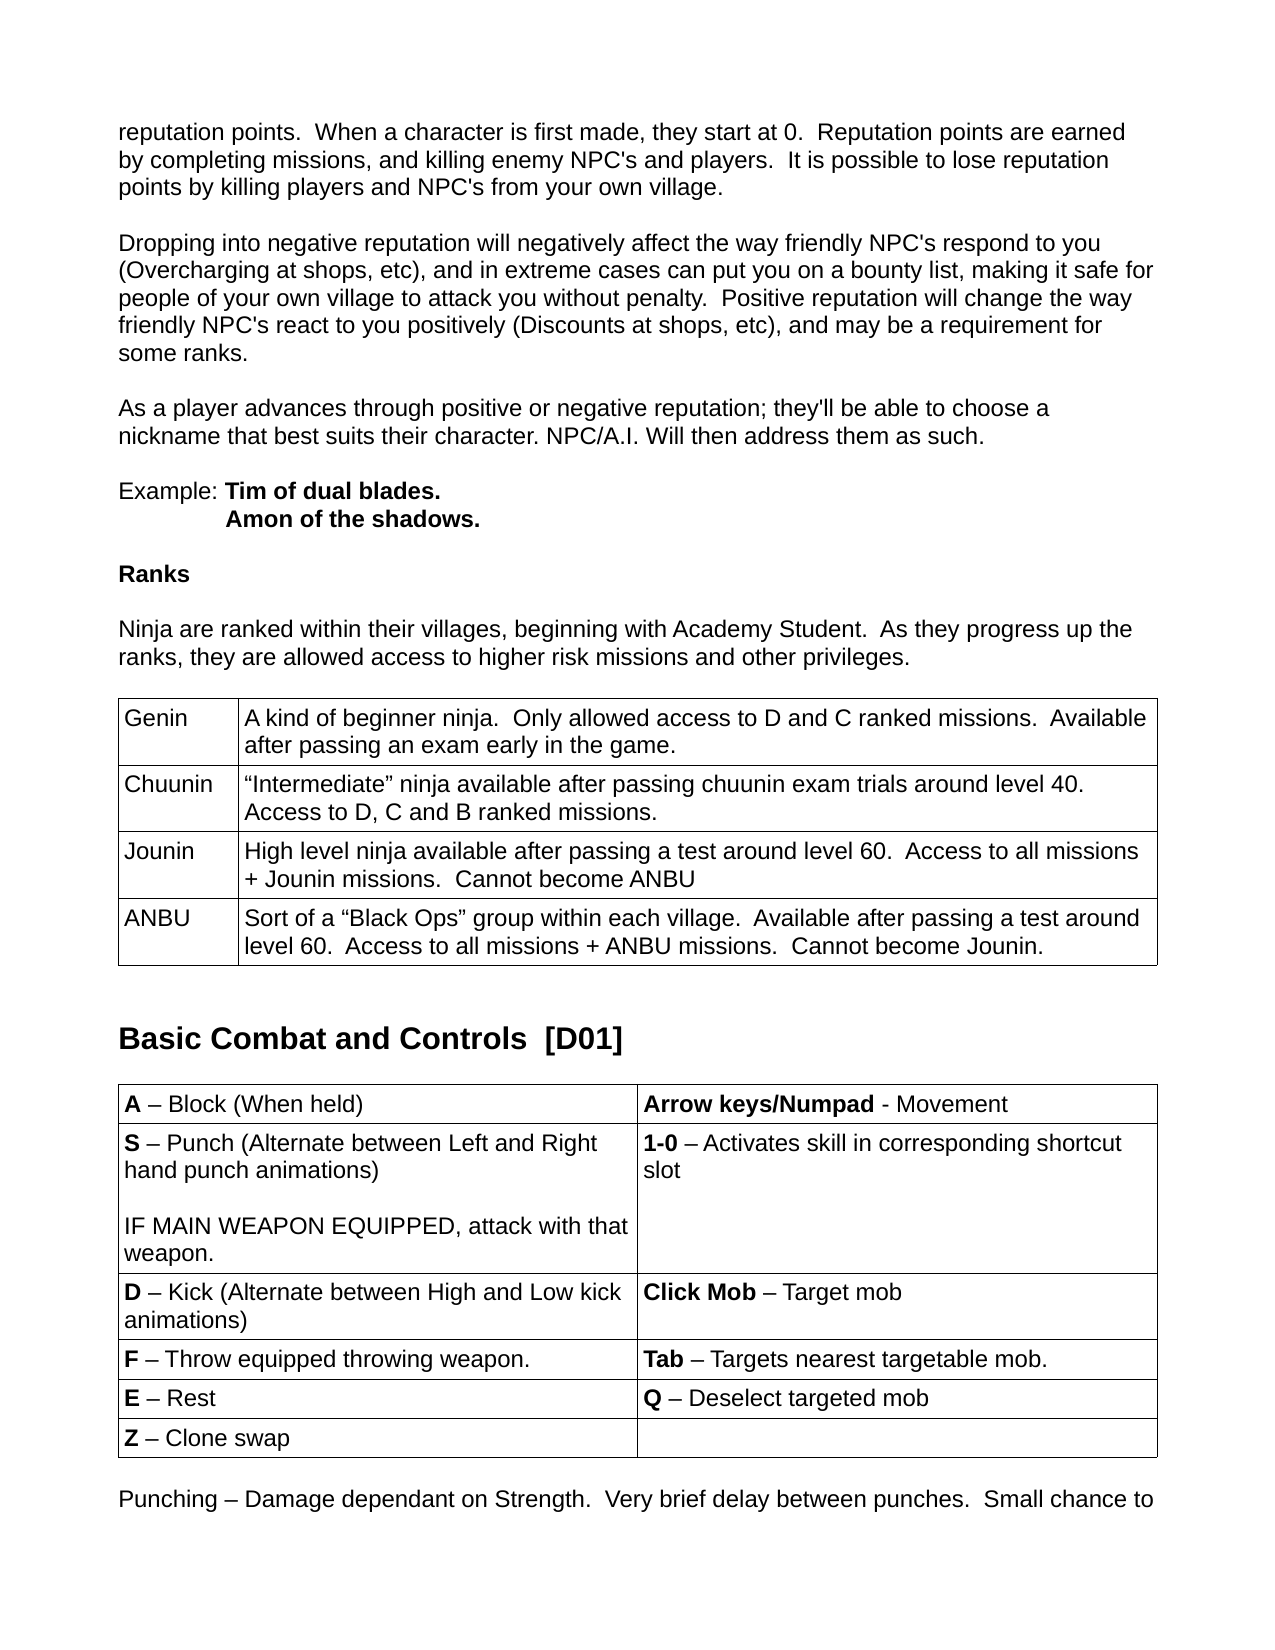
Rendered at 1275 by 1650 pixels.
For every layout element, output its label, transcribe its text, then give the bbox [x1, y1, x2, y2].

text reputation points. When a character is first made, they start at 0. Reputation points are earned by completing missions, and killing enemy NPC's and players. It is possible to lose reputation points by killing players and NPC's from your own village. [118, 118, 1157, 201]
text Ranks [118, 560, 1157, 587]
table_cell “Intermediate” ninja available after passing chuunin exam trials around level 40. Access to D, C and B ranked missions. [239, 766, 1157, 831]
table_cell Jounin [119, 832, 238, 898]
table_cell Chuunin [119, 766, 238, 831]
table_cell Z – Clone swap [119, 1419, 637, 1457]
table_header A kind of beginner ninja. Only allowed access to D and C ranked missions. Available after passing an exam early in the game. [239, 699, 1157, 764]
table_header Arrow keys/Numpad - Movement [638, 1085, 1157, 1123]
table_cell D – Kick (Alternate between High and Low kick animations) [119, 1274, 637, 1339]
text Dropping into negative reputation will negatively affect the way friendly NPC's respond to you (Overcharging at shops, etc), and in extreme cases can put you on a bounty list, making it safe for people of your own village to attack you without penalty. Positive reputation will change the way friendly NPC's react to you positively (Discounts at shops, etc), and may be a requirement for some ranks. [118, 228, 1157, 367]
table_cell 1-0 – Activates skill in corresponding shortcut slot [638, 1124, 1157, 1272]
table_cell High level ninja available after passing a test around level 60. Access to all missions + Jounin missions. Cannot become ANBU [239, 832, 1157, 898]
table_cell Click Mob – Target mob [638, 1274, 1157, 1339]
table_cell Sort of a “Black Ops” group within each village. Available after passing a test around level 60. Access to all missions + ANBU missions. Cannot become Jounin. [239, 899, 1157, 965]
table_cell [638, 1419, 1157, 1457]
text Basic Combat and Controls [D01] [118, 1020, 1157, 1056]
table_cell ANBU [119, 899, 238, 965]
text Amon of the shadows. [118, 504, 1157, 532]
table_cell E – Rest [119, 1380, 637, 1418]
table_cell Q – Deselect targeted mob [638, 1380, 1157, 1418]
text Example: Tim of dual blades. [118, 477, 1157, 504]
table_cell F – Throw equipped throwing weapon. [119, 1340, 637, 1378]
text As a player advances through positive or negative reputation; they'll be able to choose a nickname that best suits their character. NPC/A.I. Will then address them as such. [118, 394, 1157, 449]
text Punching – Damage dependant on Strength. Very brief delay between punches. Small chance to [118, 1484, 1157, 1512]
table_cell Tab – Targets nearest targetable mob. [638, 1340, 1157, 1378]
text Ninja are ranked within their villages, beginning with Academy Student. As they progress up the ranks, they are allowed access to higher risk missions and other privileges. [118, 615, 1157, 670]
table_header A – Block (When held) [119, 1085, 637, 1123]
table_cell S – Punch (Alternate between Left and Right hand punch animations) IF MAIN WEAPON EQUIPPED, attack with that weapon. [119, 1124, 637, 1272]
table_header Genin [119, 699, 238, 764]
